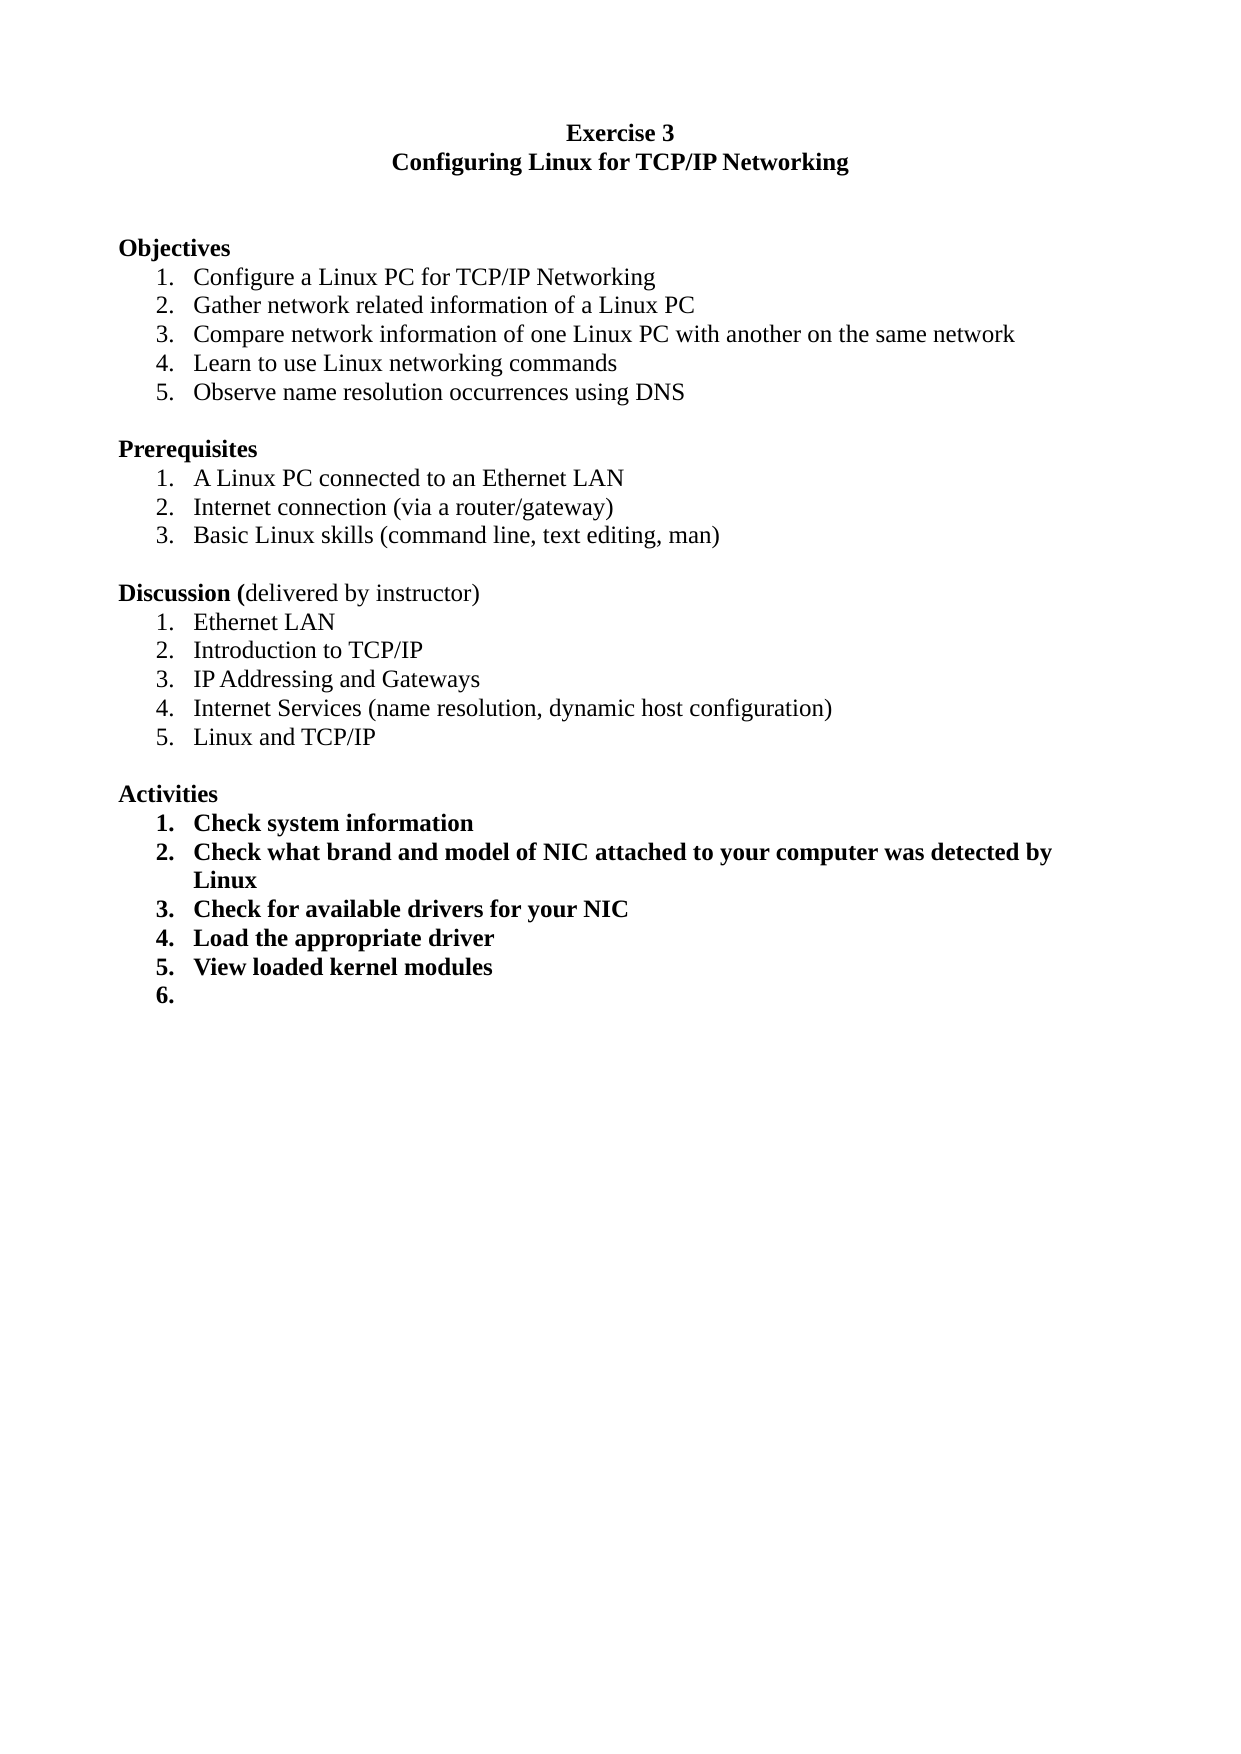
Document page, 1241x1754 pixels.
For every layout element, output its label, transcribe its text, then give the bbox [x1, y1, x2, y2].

text Activities [118, 779, 1122, 808]
list IP Addressing and Gateways [156, 664, 1122, 693]
list Gather network related information of a Linux PC [156, 291, 1122, 319]
text Discussion (delivered by instructor) [118, 578, 1122, 607]
list Introduction to TCP/IP [156, 636, 1122, 664]
list Ethernet LAN [156, 607, 1122, 636]
text Objectives [118, 233, 1122, 262]
list Basic Linux skills (command line, text editing, man) [156, 521, 1122, 549]
list Learn to use Linux networking commands [156, 348, 1122, 377]
list Check for available drivers for your NIC [156, 894, 1122, 923]
list Check system information [156, 808, 1122, 837]
text Exercise 3 [118, 118, 1122, 147]
text Configuring Linux for TCP/IP Networking [118, 147, 1122, 176]
list Linux and TCP/IP [156, 722, 1122, 751]
list Check what brand and model of NIC attached to your computer was detected by Linux [156, 837, 1122, 894]
list Observe name resolution occurrences using DNS [156, 377, 1122, 406]
list Internet Services (name resolution, dynamic host configuration) [156, 693, 1122, 722]
list Load the appropriate driver [156, 923, 1122, 952]
text Prerequisites [118, 434, 1122, 463]
list Compare network information of one Linux PC with another on the same network [156, 319, 1122, 348]
list View loaded kernel modules [156, 952, 1122, 981]
list A Linux PC connected to an Ethernet LAN [156, 463, 1122, 492]
list Configure a Linux PC for TCP/IP Networking [156, 262, 1122, 291]
list Internet connection (via a router/gateway) [156, 492, 1122, 521]
